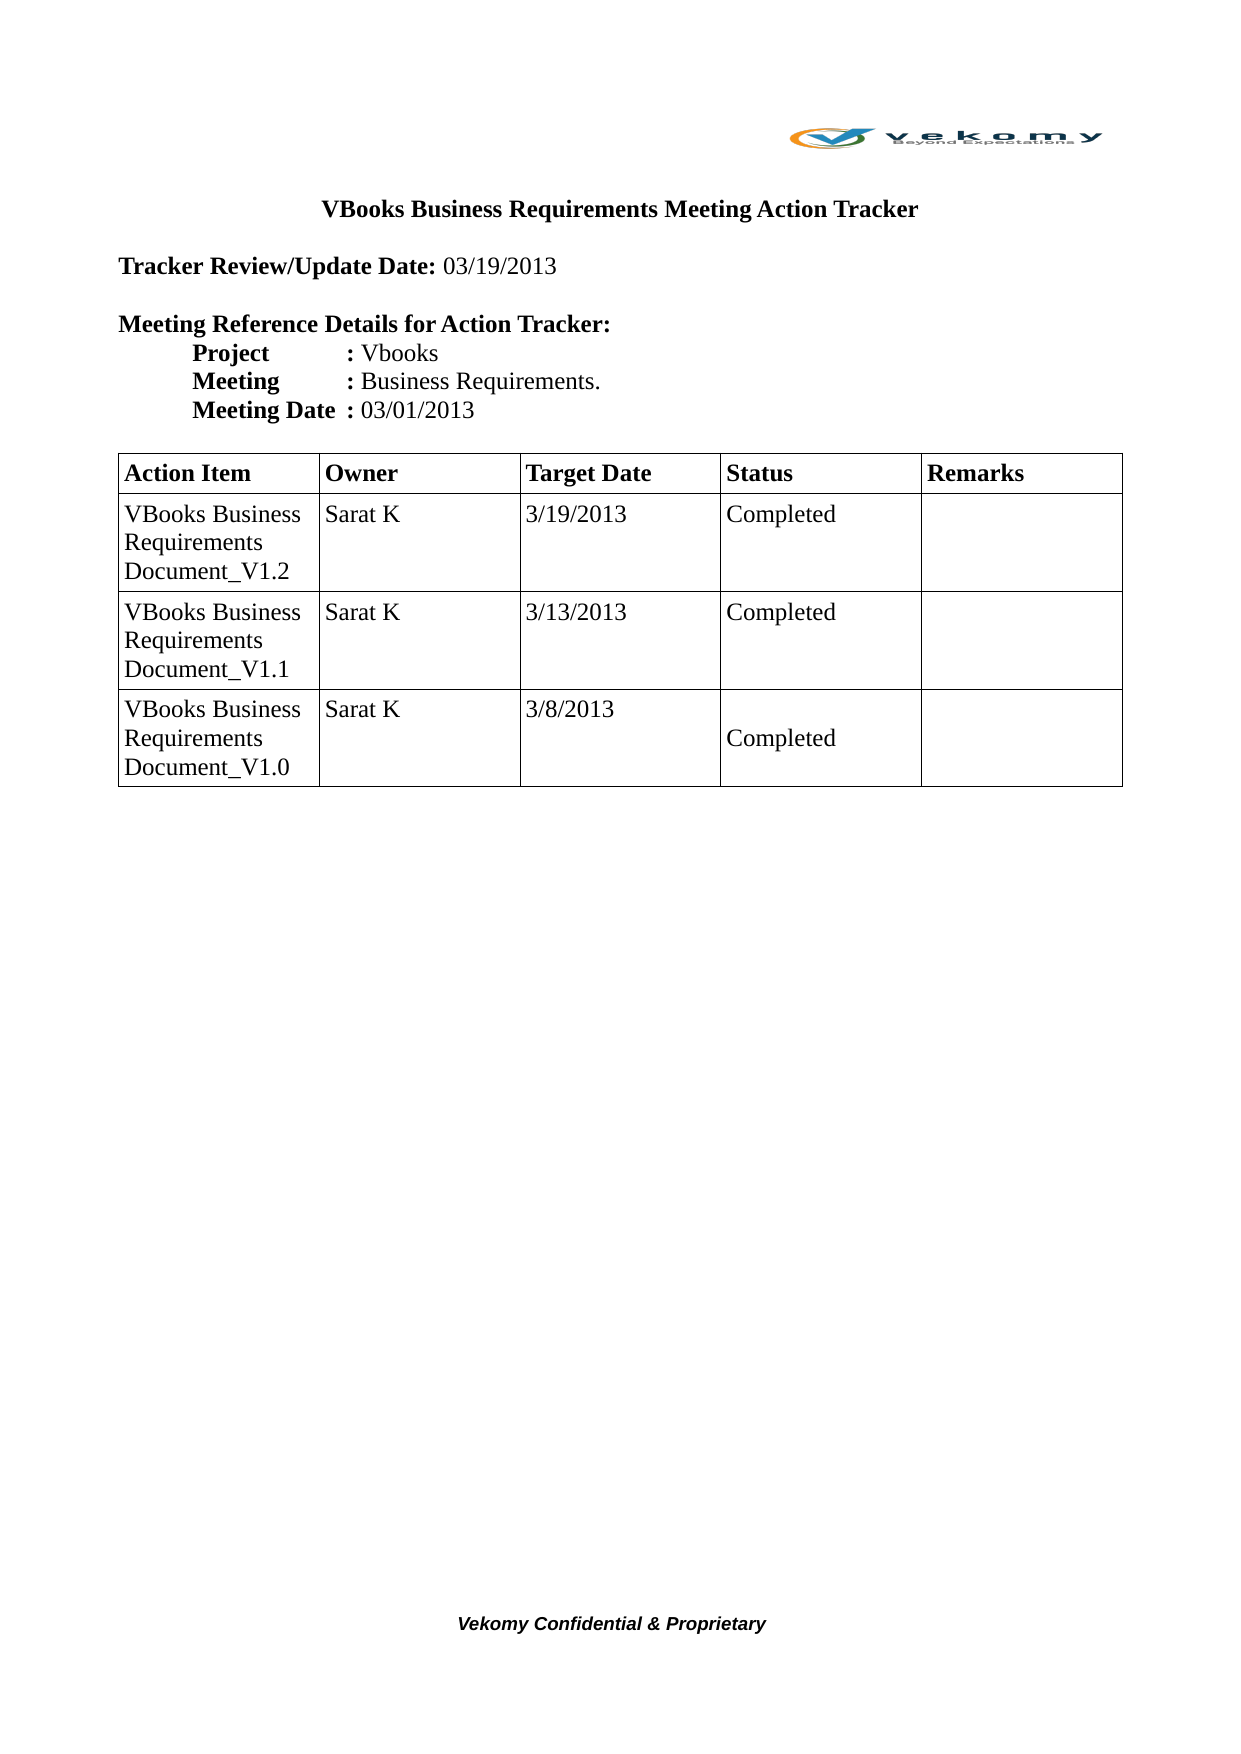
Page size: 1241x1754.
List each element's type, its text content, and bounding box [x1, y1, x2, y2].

text Meeting Date : 03/01/2013 [118, 395, 1122, 424]
table_cell Completed [721, 690, 921, 786]
table_header Remarks [922, 454, 1122, 493]
table_cell [922, 494, 1122, 591]
table_cell Completed [721, 494, 921, 591]
text Meeting Reference Details for Action Tracker: [118, 309, 1122, 338]
text Meeting : Business Requirements. [118, 366, 1122, 395]
table_cell VBooks Business Requirements Document_V1.2 [119, 494, 319, 591]
table_cell 3/8/2013 [521, 690, 720, 786]
table_header Target Date [521, 454, 720, 493]
table_cell VBooks Business Requirements Document_V1.1 [119, 592, 319, 688]
text VBooks Business Requirements Meeting Action Tracker [118, 194, 1122, 223]
picture [786, 127, 1106, 150]
table_cell 3/19/2013 [521, 494, 720, 591]
table_cell Sarat K [320, 690, 520, 786]
table_cell 3/13/2013 [521, 592, 720, 688]
table_cell Sarat K [320, 494, 520, 591]
table_cell [922, 690, 1122, 786]
table_header Owner [320, 454, 520, 493]
table_cell Completed [721, 592, 921, 688]
text Tracker Review/Update Date: 03/19/2013 [118, 251, 1122, 280]
table_cell Sarat K [320, 592, 520, 688]
table_header Action Item [119, 454, 319, 493]
text Project : Vbooks [118, 338, 1122, 366]
table_header Status [721, 454, 921, 493]
table_cell [922, 592, 1122, 688]
table_cell VBooks Business Requirements Document_V1.0 [119, 690, 319, 786]
